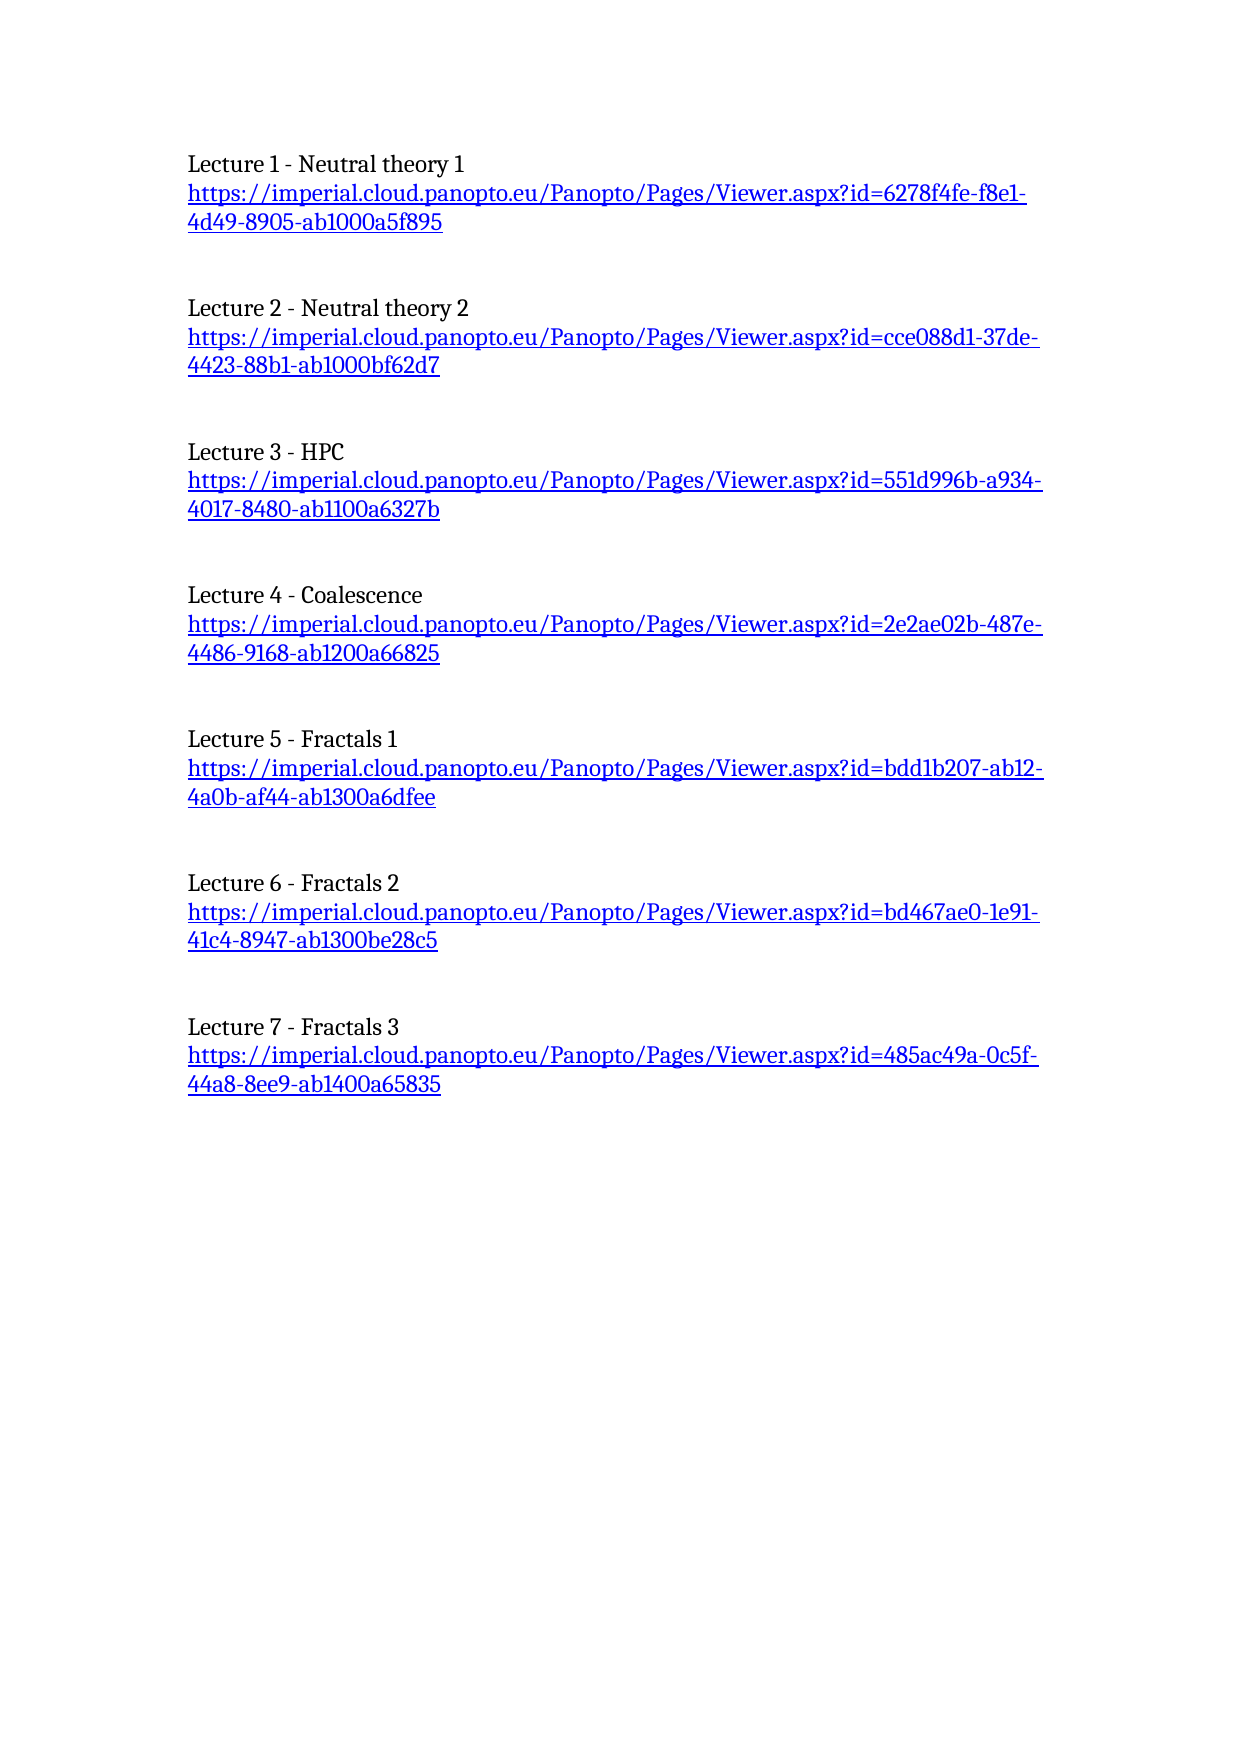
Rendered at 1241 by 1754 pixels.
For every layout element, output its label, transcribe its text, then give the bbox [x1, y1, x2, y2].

text https://imperial.cloud.panopto.eu/Panopto/Pages/Viewer.aspx?id=bdd1b207-ab12-4a0b-af44-ab1300a6dfee [187, 754, 1053, 811]
text https://imperial.cloud.panopto.eu/Panopto/Pages/Viewer.aspx?id=6278f4fe-f8e1-4d49-8905-ab1000a5f895 [187, 179, 1053, 236]
text Lecture 3 - HPC [187, 437, 1053, 466]
text Lecture 6 - Fractals 2 [187, 869, 1053, 897]
text Lecture 7 - Fractals 3 [187, 1012, 1053, 1041]
text Lecture 5 - Fractals 1 [187, 725, 1053, 754]
text Lecture 2 - Neutral theory 2 [187, 294, 1053, 322]
text https://imperial.cloud.panopto.eu/Panopto/Pages/Viewer.aspx?id=cce088d1-37de-4423-88b1-ab1000bf62d7 [187, 322, 1053, 380]
text Lecture 1 - Neutral theory 1 [187, 150, 1053, 179]
text https://imperial.cloud.panopto.eu/Panopto/Pages/Viewer.aspx?id=bd467ae0-1e91-41c4-8947-ab1300be28c5 [187, 897, 1053, 955]
text https://imperial.cloud.panopto.eu/Panopto/Pages/Viewer.aspx?id=485ac49a-0c5f-44a8-8ee9-ab1400a65835 [187, 1041, 1053, 1099]
text https://imperial.cloud.panopto.eu/Panopto/Pages/Viewer.aspx?id=551d996b-a934-4017-8480-ab1100a6327b [187, 466, 1053, 524]
text https://imperial.cloud.panopto.eu/Panopto/Pages/Viewer.aspx?id=2e2ae02b-487e-4486-9168-ab1200a66825 [187, 610, 1053, 667]
text Lecture 4 - Coalescence [187, 581, 1053, 610]
